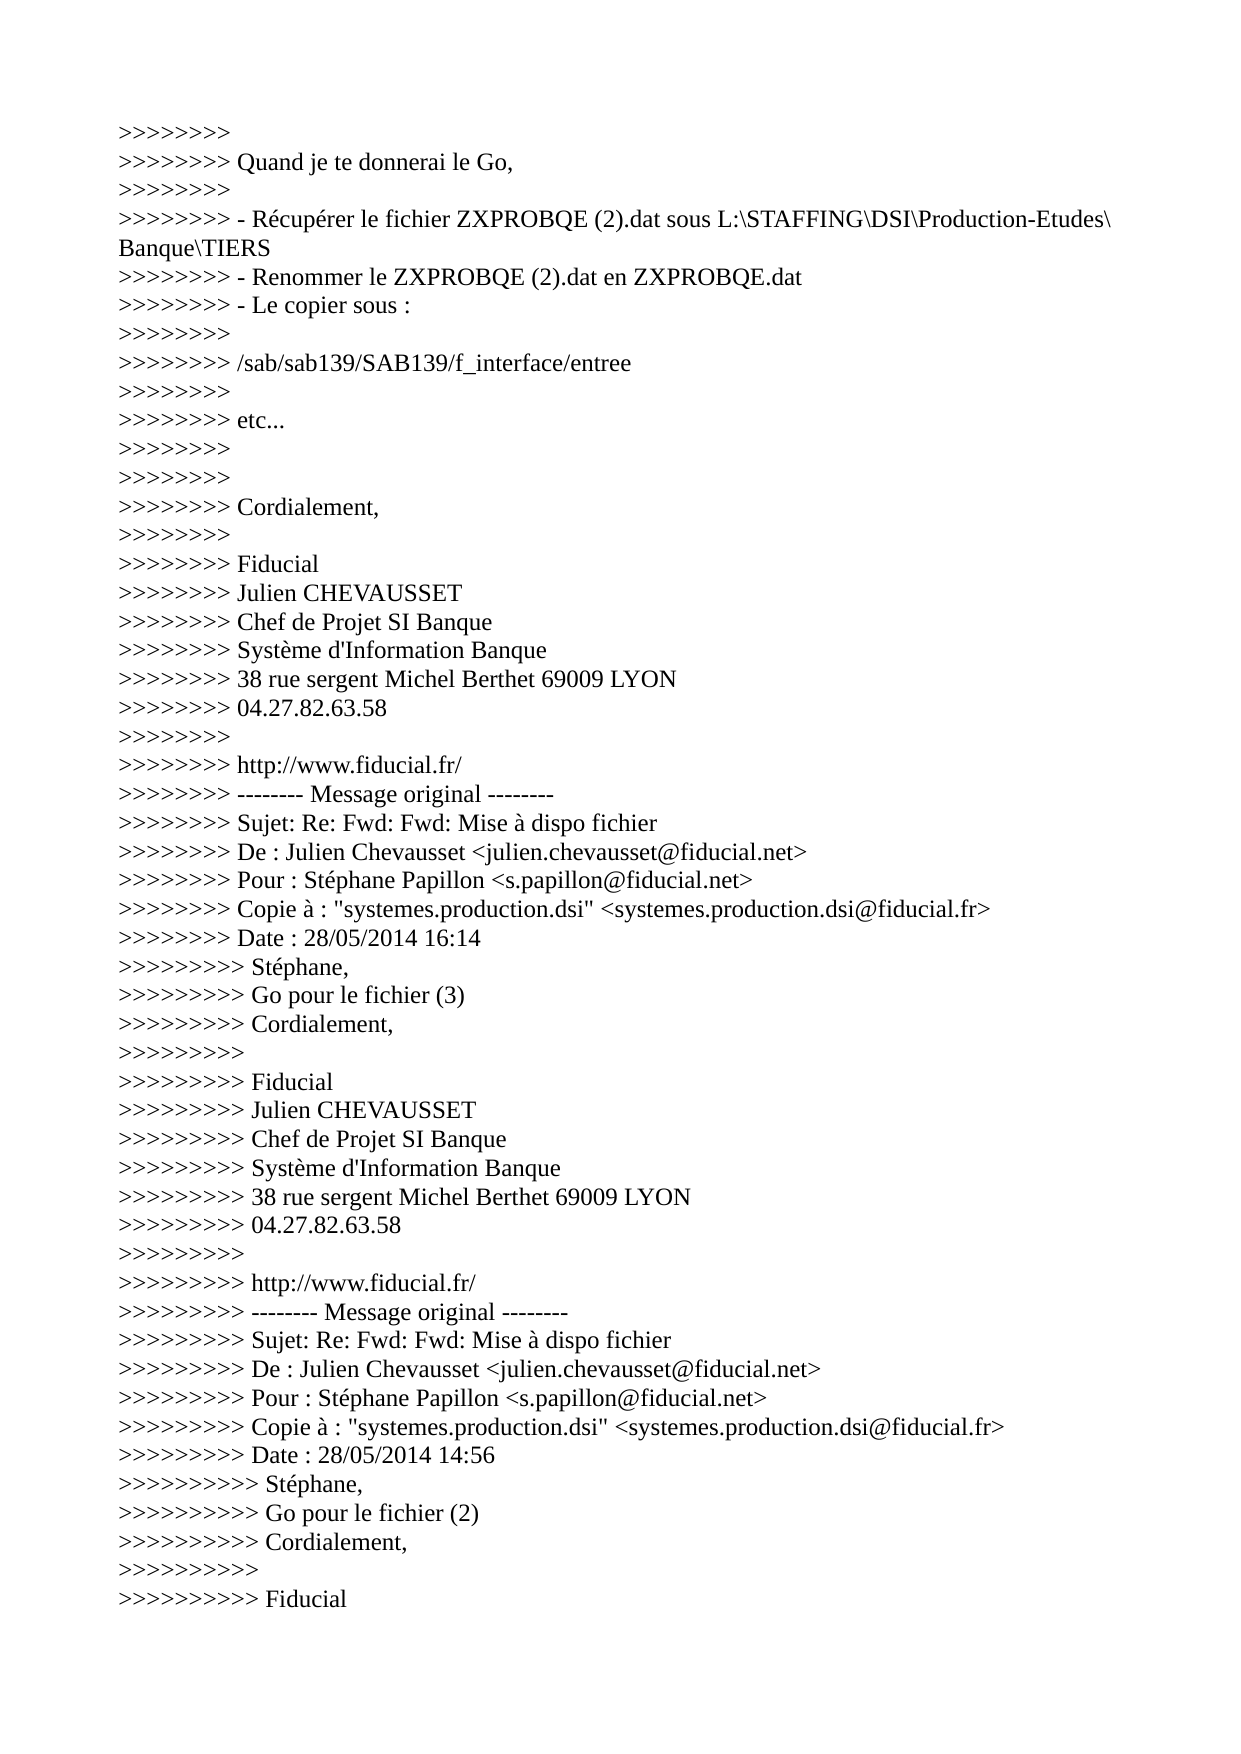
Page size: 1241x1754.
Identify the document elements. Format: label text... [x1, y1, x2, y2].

text >>>>>>>> http://www.fiducial.fr/ [118, 751, 1122, 779]
text >>>>>>>> [118, 722, 1122, 751]
text >>>>>>>> Sujet: Re: Fwd: Fwd: Mise à dispo fichier [118, 808, 1122, 837]
text >>>>>>>> [118, 319, 1122, 348]
text >>>>>>>> etc... [118, 406, 1122, 434]
text >>>>>>>>> Système d'Information Banque [118, 1153, 1122, 1182]
text >>>>>>>>>> [118, 1556, 1122, 1584]
text >>>>>>>> [118, 377, 1122, 406]
text >>>>>>>>> 38 rue sergent Michel Berthet 69009 LYON [118, 1182, 1122, 1211]
text >>>>>>>> 04.27.82.63.58 [118, 693, 1122, 722]
text >>>>>>>> Julien CHEVAUSSET [118, 578, 1122, 607]
text >>>>>>>>> Julien CHEVAUSSET [118, 1096, 1122, 1124]
text >>>>>>>> 38 rue sergent Michel Berthet 69009 LYON [118, 664, 1122, 693]
text >>>>>>>>> Date : 28/05/2014 14:56 [118, 1441, 1122, 1469]
text >>>>>>>> Chef de Projet SI Banque [118, 607, 1122, 636]
text >>>>>>>>>> Go pour le fichier (2) [118, 1498, 1122, 1527]
text >>>>>>>> [118, 118, 1122, 147]
text >>>>>>>>> Stéphane, [118, 952, 1122, 981]
text >>>>>>>>> Chef de Projet SI Banque [118, 1124, 1122, 1153]
text >>>>>>>> - Récupérer le fichier ZXPROBQE (2).dat sous L:\STAFFING\DSI\Production-Etudes\Banque\TIERS [118, 204, 1122, 262]
text >>>>>>>>> [118, 1239, 1122, 1268]
text >>>>>>>> Système d'Information Banque [118, 636, 1122, 664]
text >>>>>>>> [118, 521, 1122, 549]
text >>>>>>>>>> Stéphane, [118, 1469, 1122, 1498]
text >>>>>>>>>> Fiducial [118, 1584, 1122, 1613]
text >>>>>>>> Date : 28/05/2014 16:14 [118, 923, 1122, 952]
text >>>>>>>>>> Cordialement, [118, 1527, 1122, 1556]
text >>>>>>>>> Go pour le fichier (3) [118, 981, 1122, 1009]
text >>>>>>>> Pour : Stéphane Papillon <s.papillon@fiducial.net> [118, 866, 1122, 894]
text >>>>>>>> Copie à : "systemes.production.dsi" <systemes.production.dsi@fiducial.fr> [118, 894, 1122, 923]
text >>>>>>>> De : Julien Chevausset <julien.chevausset@fiducial.net> [118, 837, 1122, 866]
text >>>>>>>>> Sujet: Re: Fwd: Fwd: Mise à dispo fichier [118, 1326, 1122, 1354]
text >>>>>>>>> Copie à : "systemes.production.dsi" <systemes.production.dsi@fiducial.fr> [118, 1412, 1122, 1441]
text >>>>>>>>> De : Julien Chevausset <julien.chevausset@fiducial.net> [118, 1354, 1122, 1383]
text >>>>>>>> Quand je te donnerai le Go, [118, 147, 1122, 176]
text >>>>>>>>> -------- Message original -------- [118, 1297, 1122, 1326]
text >>>>>>>>> Pour : Stéphane Papillon <s.papillon@fiducial.net> [118, 1383, 1122, 1412]
text >>>>>>>>> 04.27.82.63.58 [118, 1211, 1122, 1239]
text >>>>>>>> - Le copier sous : [118, 291, 1122, 319]
text >>>>>>>> [118, 463, 1122, 492]
text >>>>>>>> Fiducial [118, 549, 1122, 578]
text >>>>>>>>> Cordialement, [118, 1009, 1122, 1038]
text >>>>>>>> - Renommer le ZXPROBQE (2).dat en ZXPROBQE.dat [118, 262, 1122, 291]
text >>>>>>>> Cordialement, [118, 492, 1122, 521]
text >>>>>>>> -------- Message original -------- [118, 779, 1122, 808]
text >>>>>>>> [118, 434, 1122, 463]
text >>>>>>>> [118, 176, 1122, 204]
text >>>>>>>>> Fiducial [118, 1067, 1122, 1096]
text >>>>>>>>> [118, 1038, 1122, 1067]
text >>>>>>>> /sab/sab139/SAB139/f_interface/entree [118, 348, 1122, 377]
text >>>>>>>>> http://www.fiducial.fr/ [118, 1268, 1122, 1297]
